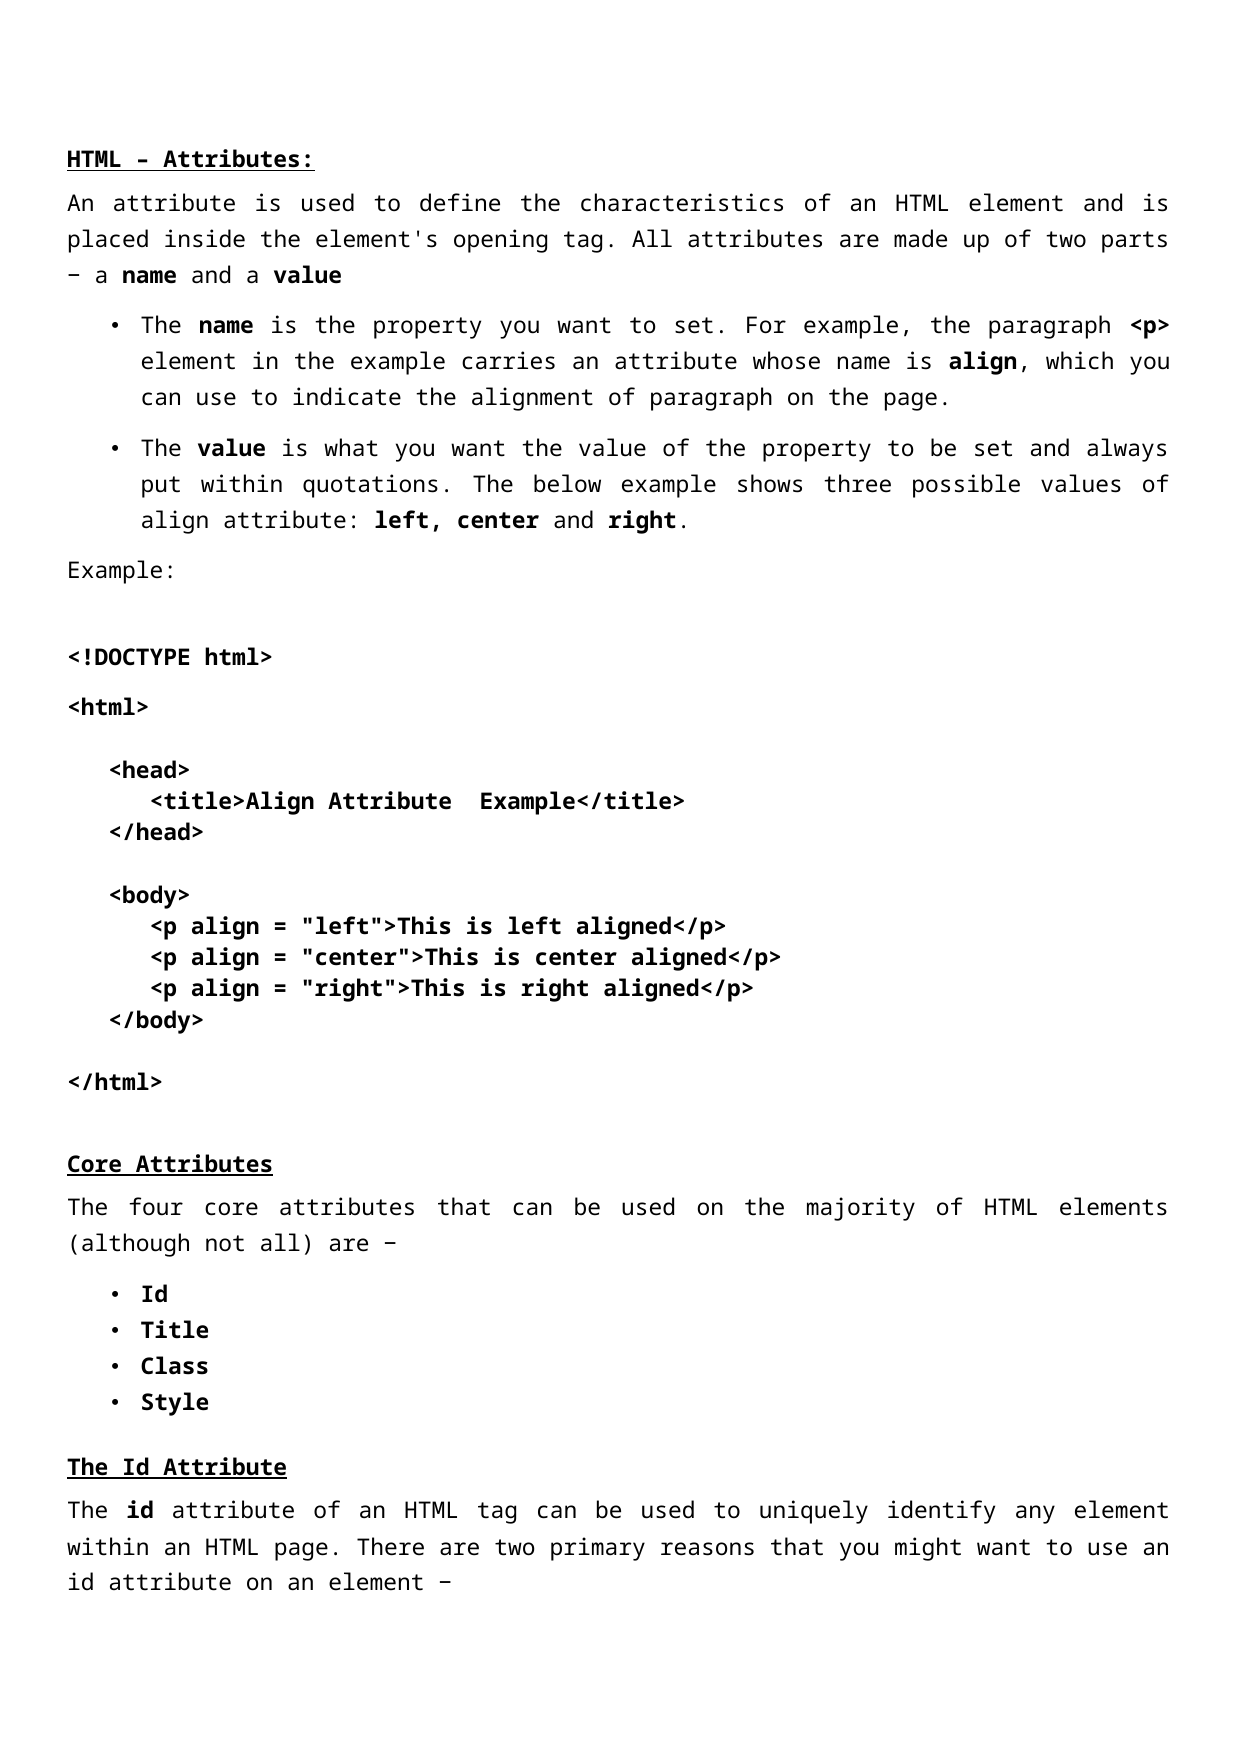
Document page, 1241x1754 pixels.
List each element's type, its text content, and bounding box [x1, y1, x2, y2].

text <!DOCTYPE html> [67, 604, 1170, 672]
text The id attribute of an HTML tag can be used to uniquely identify any element within an HTML page. There are two primary reasons that you might want to use an id attribute on an element − [67, 1494, 1170, 1598]
subtitle Core Attributes [67, 1148, 1170, 1179]
list Title [111, 1314, 1170, 1345]
text </head> [67, 816, 1170, 847]
text <p align = "right">This is right aligned</p> [67, 972, 1170, 1003]
text <html> [67, 691, 1170, 722]
list Style [111, 1386, 1170, 1417]
text An attribute is used to define the characteristics of an HTML element and is placed inside the element's opening tag. All attributes are made up of two parts − a name and a value [67, 187, 1170, 290]
text The four core attributes that can be used on the majority of HTML elements (although not all) are − [67, 1191, 1170, 1258]
text <title>Align Attribute Example</title> [67, 785, 1170, 816]
text <p align = "center">This is center aligned</p> [67, 941, 1170, 972]
list The value is what you want the value of the property to be set and always put within quotations. The below example shows three possible values of align attribute: left, center and right. [111, 432, 1170, 535]
subtitle HTML – Attributes: [67, 143, 1170, 174]
text Example: [67, 554, 1170, 585]
text <body> [67, 878, 1170, 910]
list Id [111, 1278, 1170, 1309]
text </body> [67, 1003, 1170, 1035]
subtitle The Id Attribute [67, 1451, 1170, 1482]
text <p align = "left">This is left aligned</p> [67, 910, 1170, 941]
text </html> [67, 1066, 1170, 1097]
list The name is the property you want to set. For example, the paragraph <p> element in the example carries an attribute whose name is align, which you can use to indicate the alignment of paragraph on the page. [111, 309, 1170, 412]
text <head> [67, 753, 1170, 785]
list Class [111, 1350, 1170, 1381]
